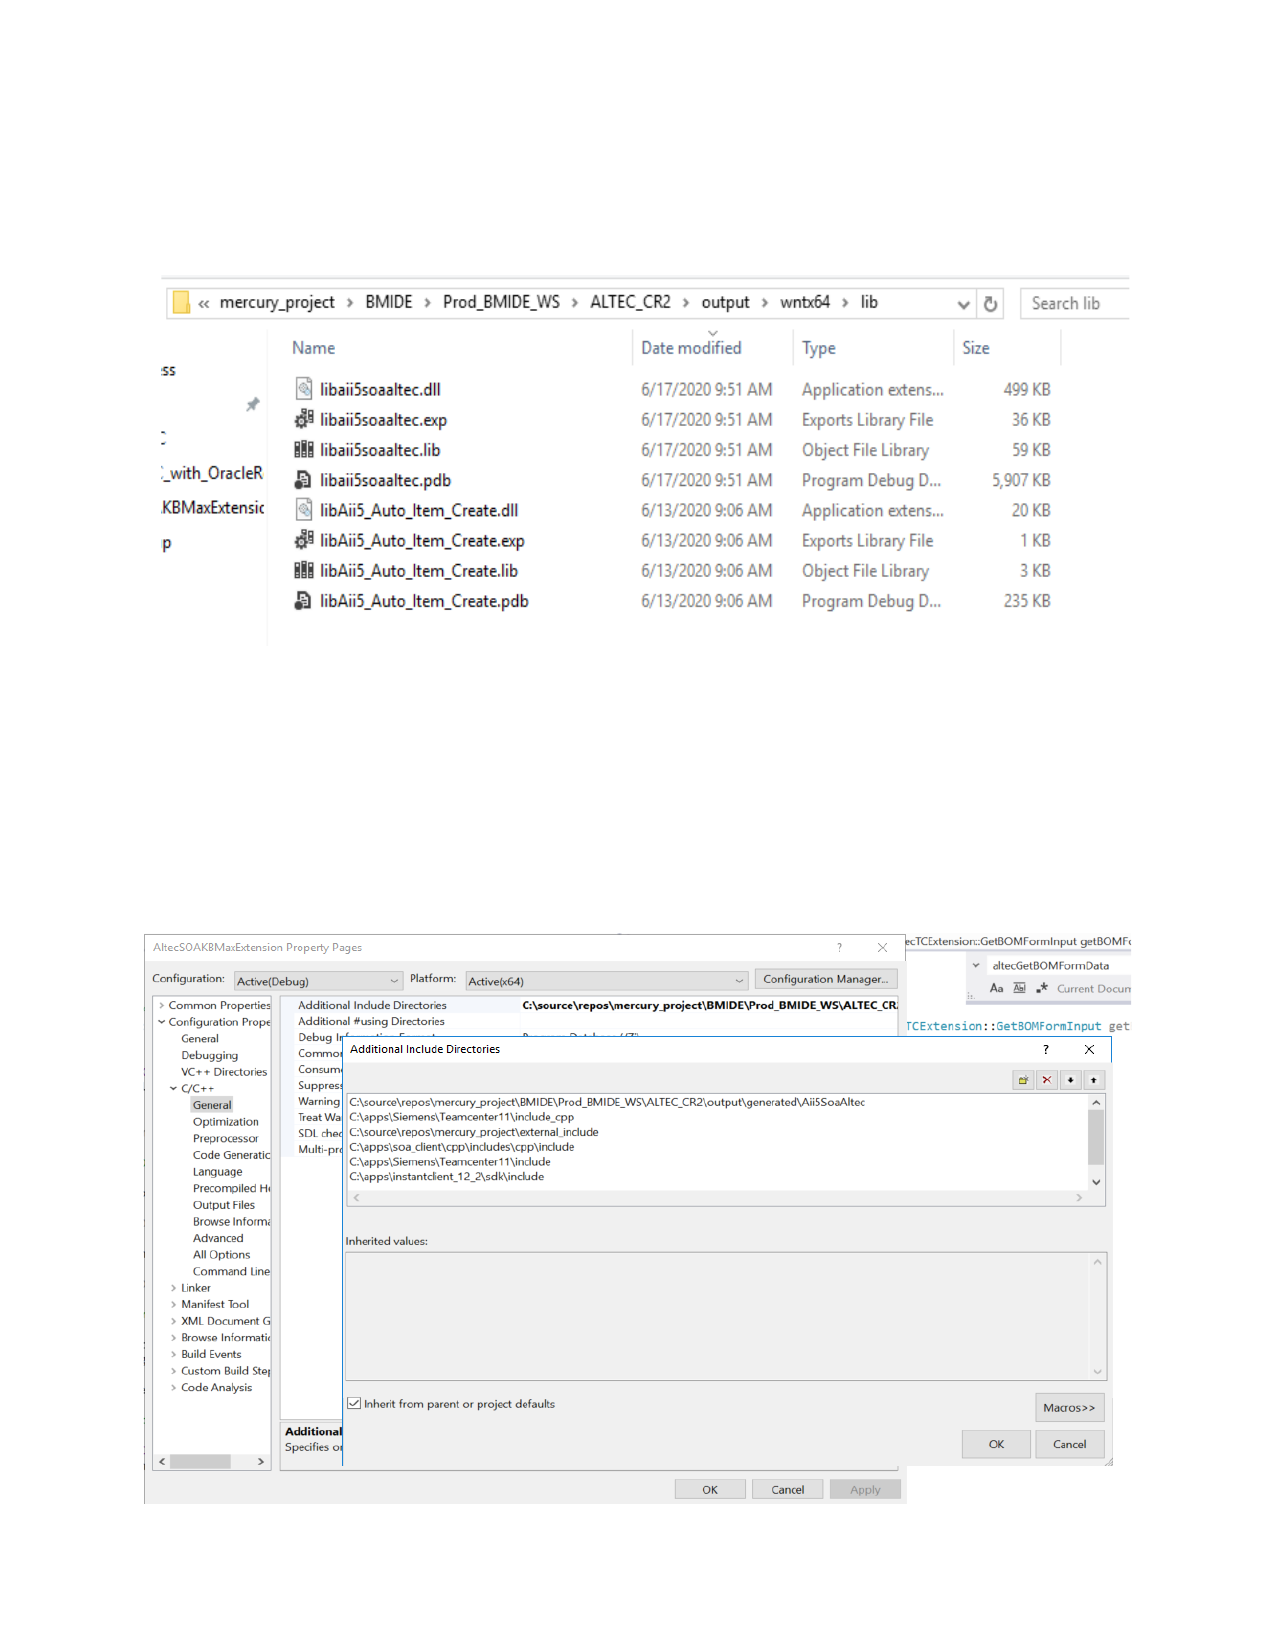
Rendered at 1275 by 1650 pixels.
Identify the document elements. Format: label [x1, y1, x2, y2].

picture [161, 275, 1130, 646]
picture [143, 933, 1132, 1504]
